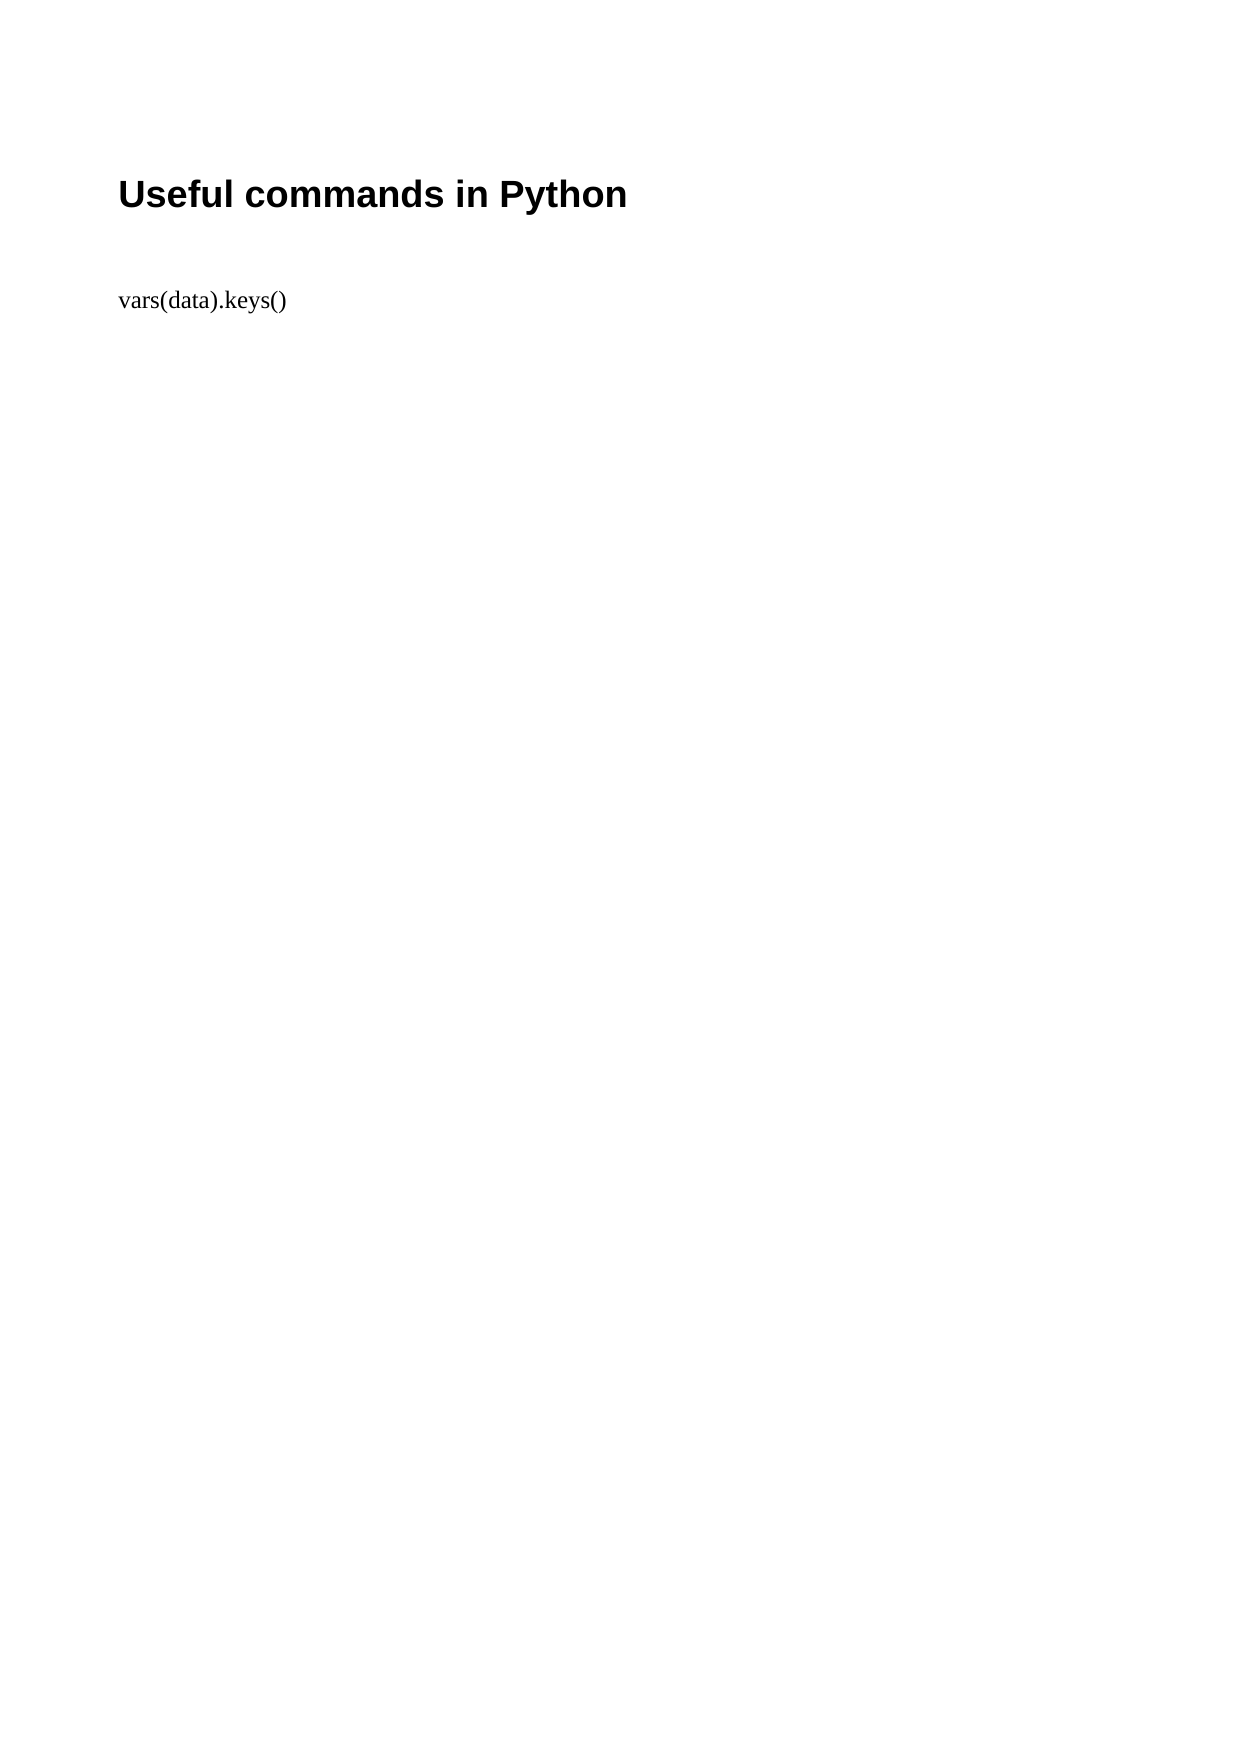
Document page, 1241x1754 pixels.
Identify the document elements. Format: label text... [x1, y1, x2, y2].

subtitle Useful commands in Python [118, 172, 1122, 216]
text vars(data).keys() [118, 286, 1122, 314]
